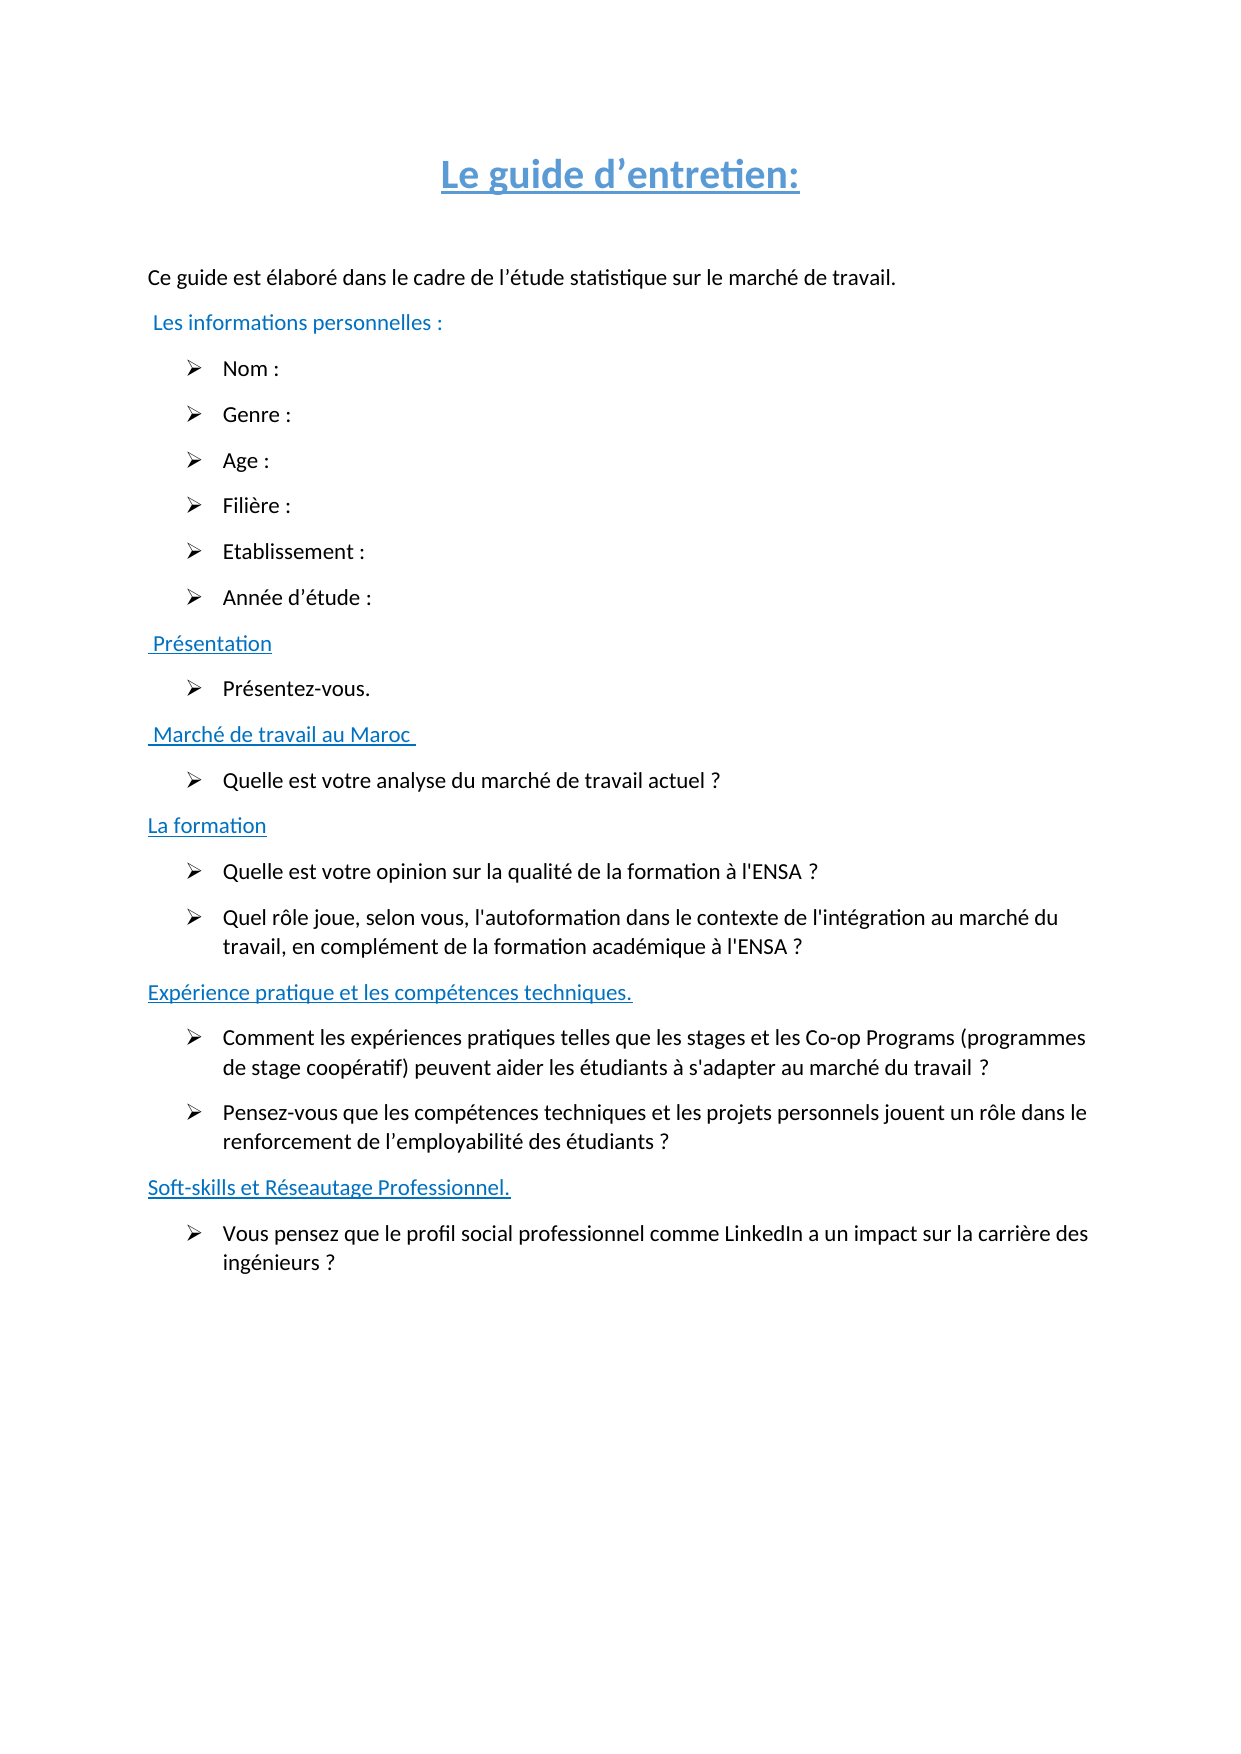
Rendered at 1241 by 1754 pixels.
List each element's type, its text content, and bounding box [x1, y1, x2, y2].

list Comment les expériences pratiques telles que les stages et les Co-op Programs (programmes de stage coopératif) peuvent aider les étudiants à s'adapter au marché du travail ? [185, 1023, 1093, 1081]
text Les informations personnelles : [148, 308, 1093, 337]
list Nom : [185, 354, 1093, 382]
list Filière : [185, 491, 1093, 519]
list Age : [185, 446, 1093, 474]
list Année d’étude : [185, 583, 1093, 611]
list Genre : [185, 400, 1093, 428]
text Présentation [148, 629, 1093, 657]
list Quel rôle joue, selon vous, l'autoformation dans le contexte de l'intégration au marché du travail, en complément de la formation académique à l'ENSA ? [185, 903, 1093, 960]
list Etablissement : [185, 537, 1093, 565]
list Vous pensez que le profil social professionnel comme LinkedIn a un impact sur la carrière des ingénieurs ? [185, 1219, 1093, 1276]
list Quelle est votre opinion sur la qualité de la formation à l'ENSA ? [185, 857, 1093, 885]
text Ce guide est élaboré dans le cadre de l’étude statistique sur le marché de travail. [148, 263, 1093, 291]
list Présentez-vous. [185, 674, 1093, 702]
text La formation [148, 812, 1093, 839]
text Soft-skills et Réseautage Professionnel. [148, 1173, 1093, 1201]
text Expérience pratique et les compétences techniques. [148, 978, 1093, 1006]
list Quelle est votre analyse du marché de travail actuel ? [185, 766, 1093, 794]
text Le guide d’entretien: [148, 148, 1093, 198]
list Pensez-vous que les compétences techniques et les projets personnels jouent un rôle dans le renforcement de l’employabilité des étudiants ? [185, 1098, 1093, 1155]
text Marché de travail au Maroc [148, 720, 1093, 748]
